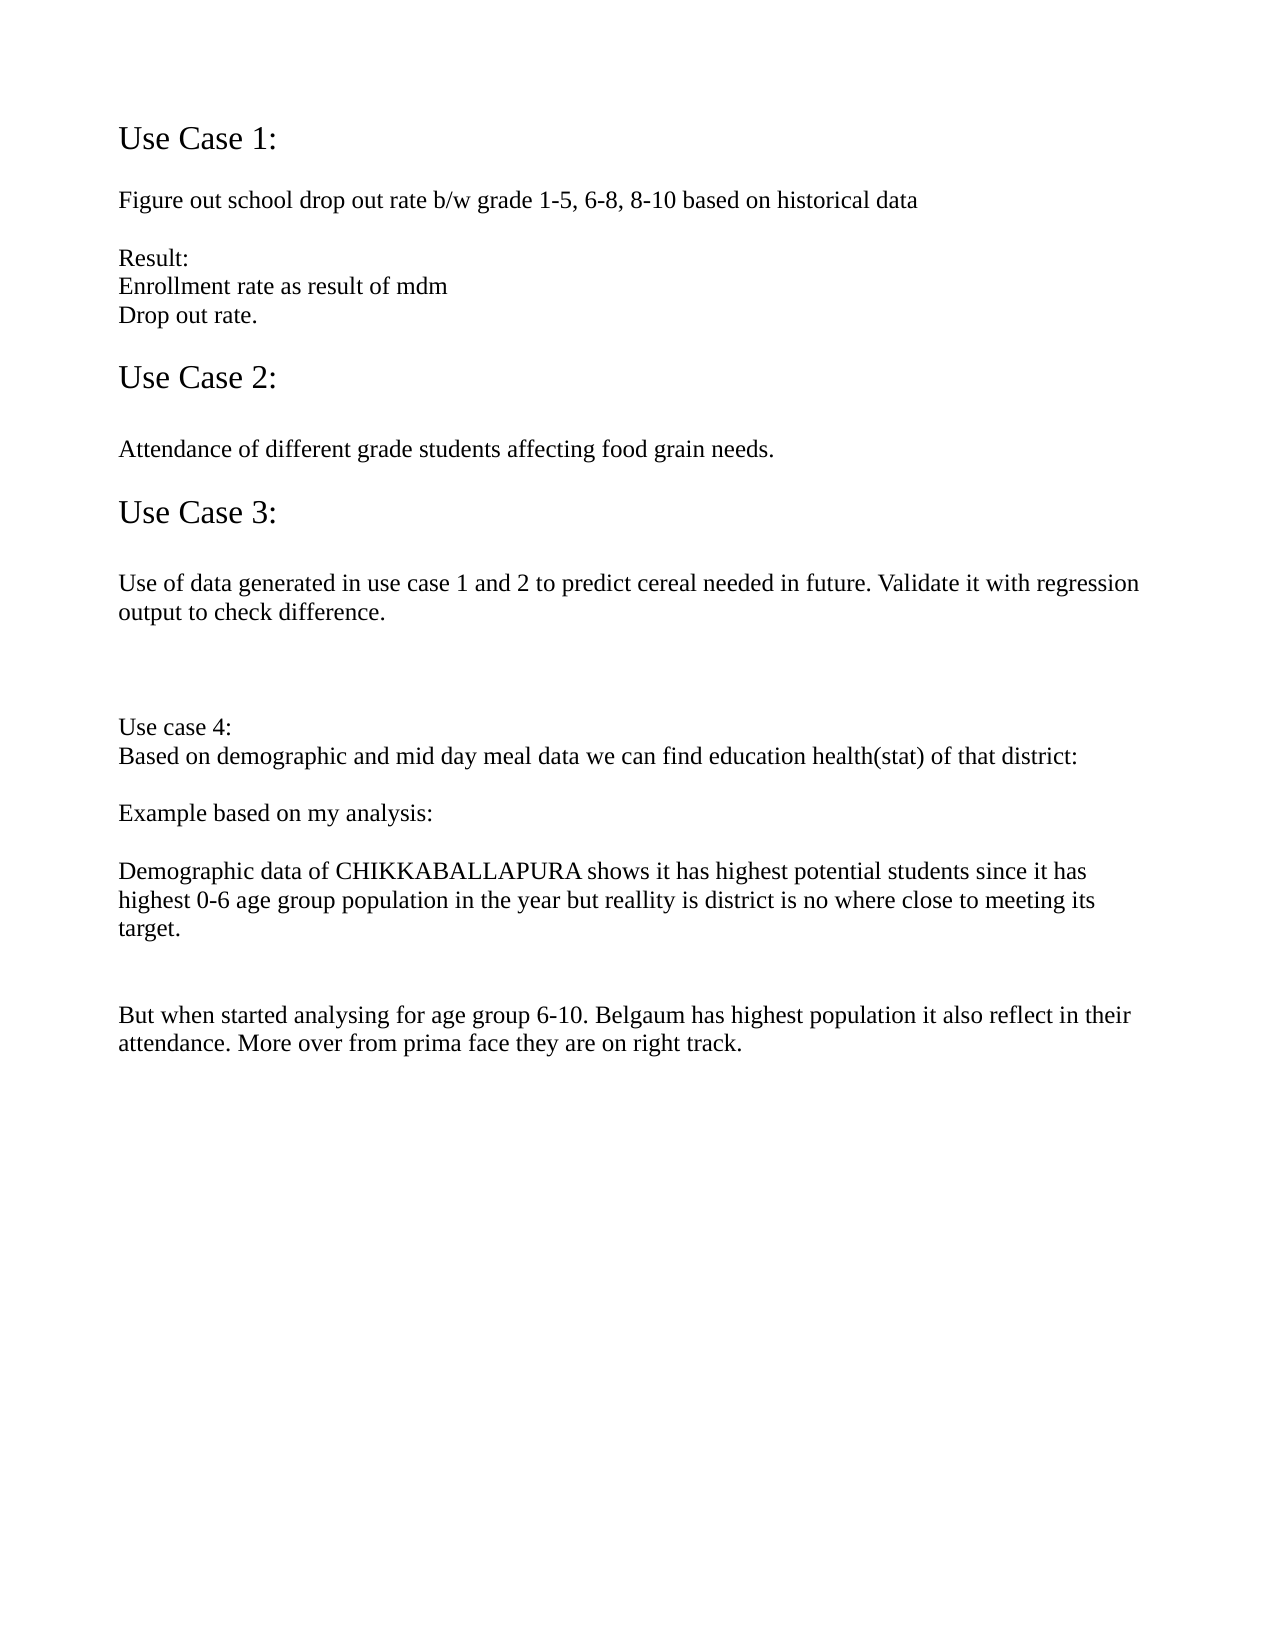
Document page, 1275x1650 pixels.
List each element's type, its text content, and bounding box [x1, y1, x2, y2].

text Attendance of different grade students affecting food grain needs. [118, 434, 1157, 463]
text Use Case 1: [118, 118, 1157, 156]
text Use of data generated in use case 1 and 2 to predict cereal needed in future. Validate it with regression output to check difference. [118, 568, 1157, 626]
text Enrollment rate as result of mdm [118, 271, 1157, 300]
text Use Case 2: [118, 358, 1157, 396]
text Drop out rate. [118, 300, 1157, 329]
text Demographic data of CHIKKABALLAPURA shows it has highest potential students since it has highest 0-6 age group population in the year but reallity is district is no where close to meeting its target. [118, 856, 1157, 942]
text Figure out school drop out rate b/w grade 1-5, 6-8, 8-10 based on historical data [118, 185, 1157, 214]
text Result: [118, 243, 1157, 271]
text Use case 4: [118, 712, 1157, 741]
text Example based on my analysis: [118, 798, 1157, 827]
text Based on demographic and mid day meal data we can find education health(stat) of that district: [118, 741, 1157, 770]
text But when started analysing for age group 6-10. Belgaum has highest population it also reflect in their attendance. More over from prima face they are on right track. [118, 1000, 1157, 1057]
text Use Case 3: [118, 492, 1157, 530]
